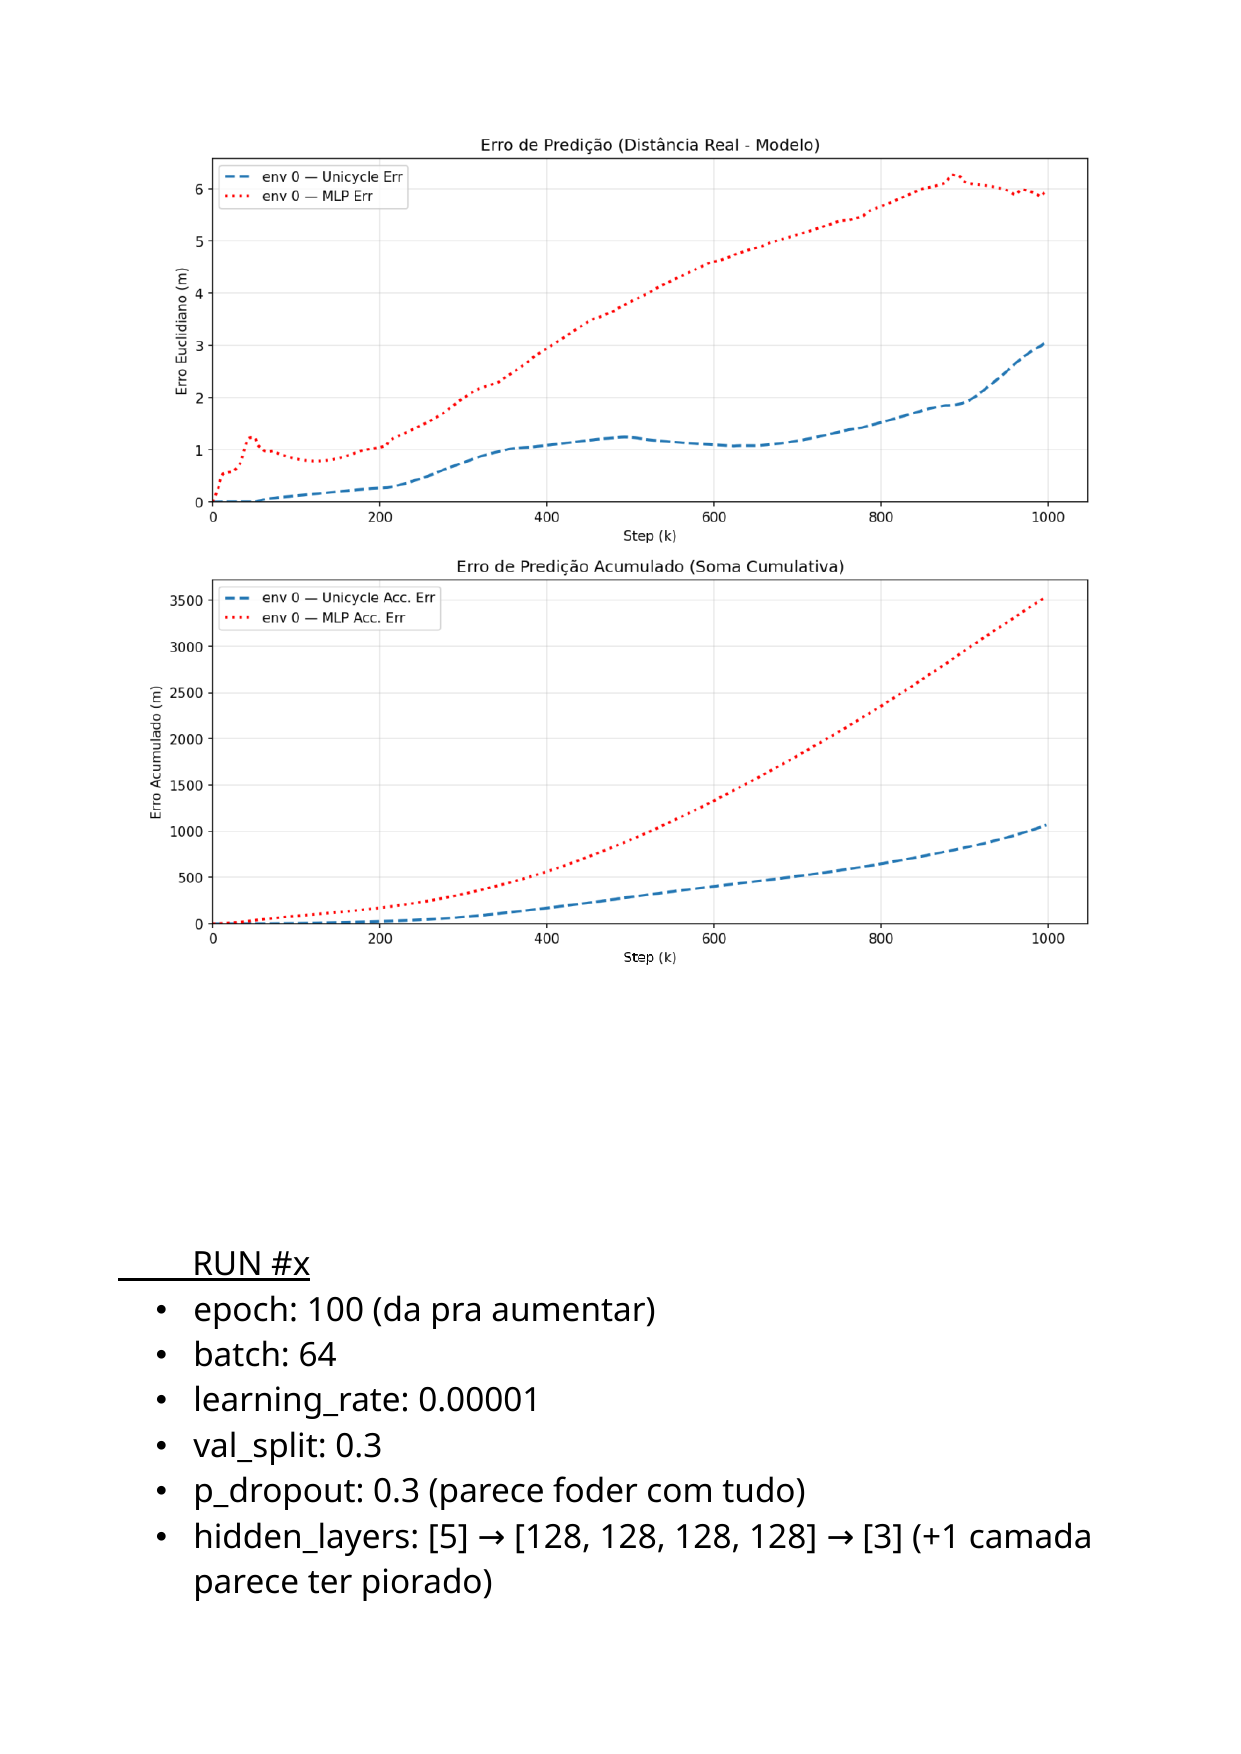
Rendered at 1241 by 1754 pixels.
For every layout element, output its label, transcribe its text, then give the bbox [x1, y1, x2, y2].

list epoch: 100 (da pra aumentar) [156, 1285, 1122, 1331]
text RUN #x [118, 1240, 1122, 1285]
picture [146, 118, 1094, 968]
list val_split: 0.3 [156, 1422, 1122, 1467]
list learning_rate: 0.00001 [156, 1376, 1122, 1422]
list hidden_layers: [5] → [128, 128, 128, 128] → [3] (+1 camada parece ter piorado) [156, 1512, 1122, 1603]
list batch: 64 [156, 1331, 1122, 1376]
list p_dropout: 0.3 (parece foder com tudo) [156, 1467, 1122, 1512]
